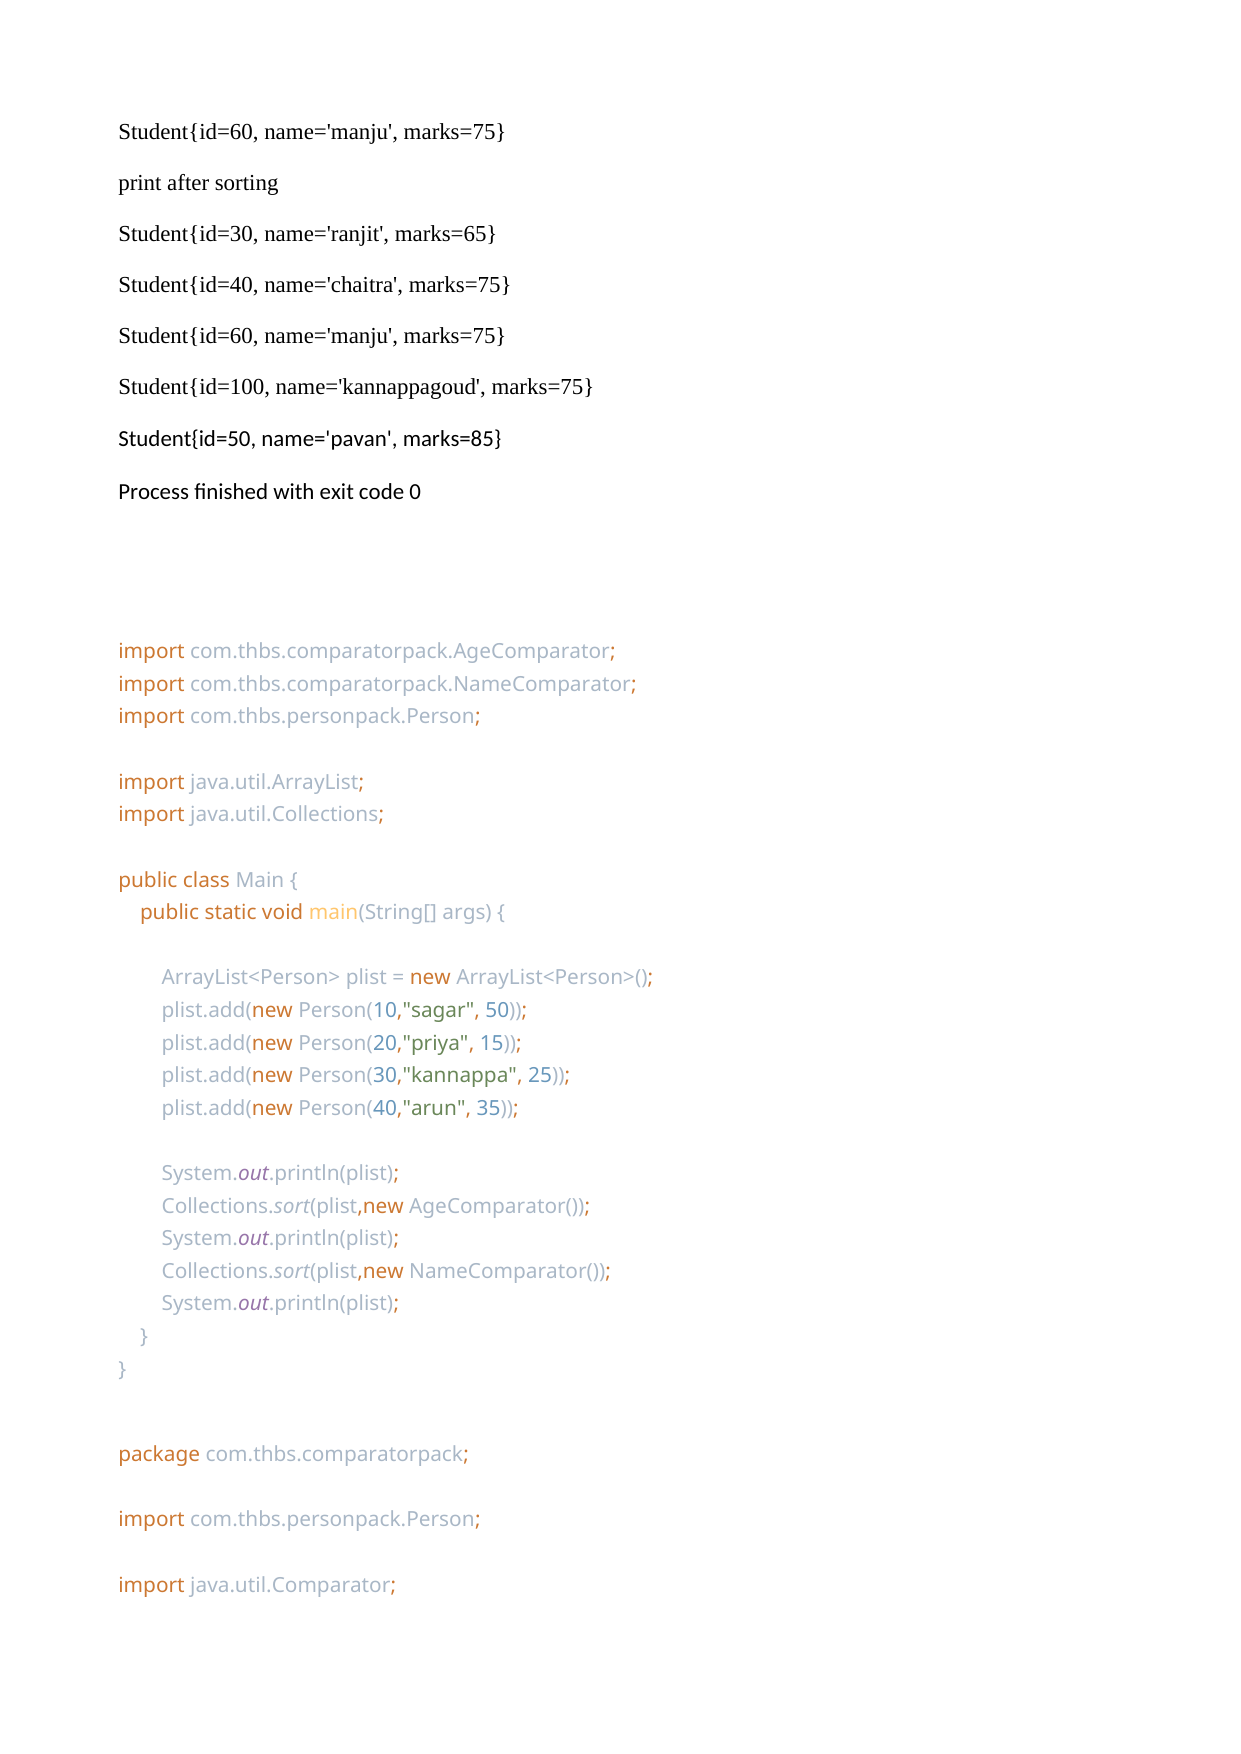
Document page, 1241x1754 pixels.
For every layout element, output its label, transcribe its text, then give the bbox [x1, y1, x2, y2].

text Process finished with exit code 0 [118, 477, 1122, 505]
text Student{id=60, name='manju', marks=75} [118, 322, 1122, 349]
text print after sorting [118, 169, 1122, 196]
text Student{id=50, name='pavan', marks=85} [118, 424, 1122, 452]
text package com.thbs.comparatorpack; import com.thbs.personpack.Person; import java.util.Comparator; [118, 1439, 1122, 1631]
text Student{id=30, name='ranjit', marks=65} [118, 220, 1122, 247]
text Student{id=60, name='manju', marks=75} [118, 118, 1122, 144]
text Student{id=40, name='chaitra', marks=75} [118, 271, 1122, 298]
text import com.thbs.comparatorpack.AgeComparator; import com.thbs.comparatorpack.NameComparator; import com.thbs.personpack.Person; import java.util.ArrayList; import java.util.Collections; public class Main { public static void main(String[] args) { ArrayList<Person> plist = new ArrayList<Person>(); plist.add(new Person(10,"sagar", 50)); plist.add(new Person(20,"priya", 15)); plist.add(new Person(30,"kannappa", 25)); plist.add(new Person(40,"arun", 35)); System.out.println(plist); Collections.sort(plist,new AgeComparator()); System.out.println(plist); Collections.sort(plist,new NameComparator()); System.out.println(plist); } } [118, 636, 1122, 1414]
text Student{id=100, name='kannappagoud', marks=75} [118, 373, 1122, 400]
